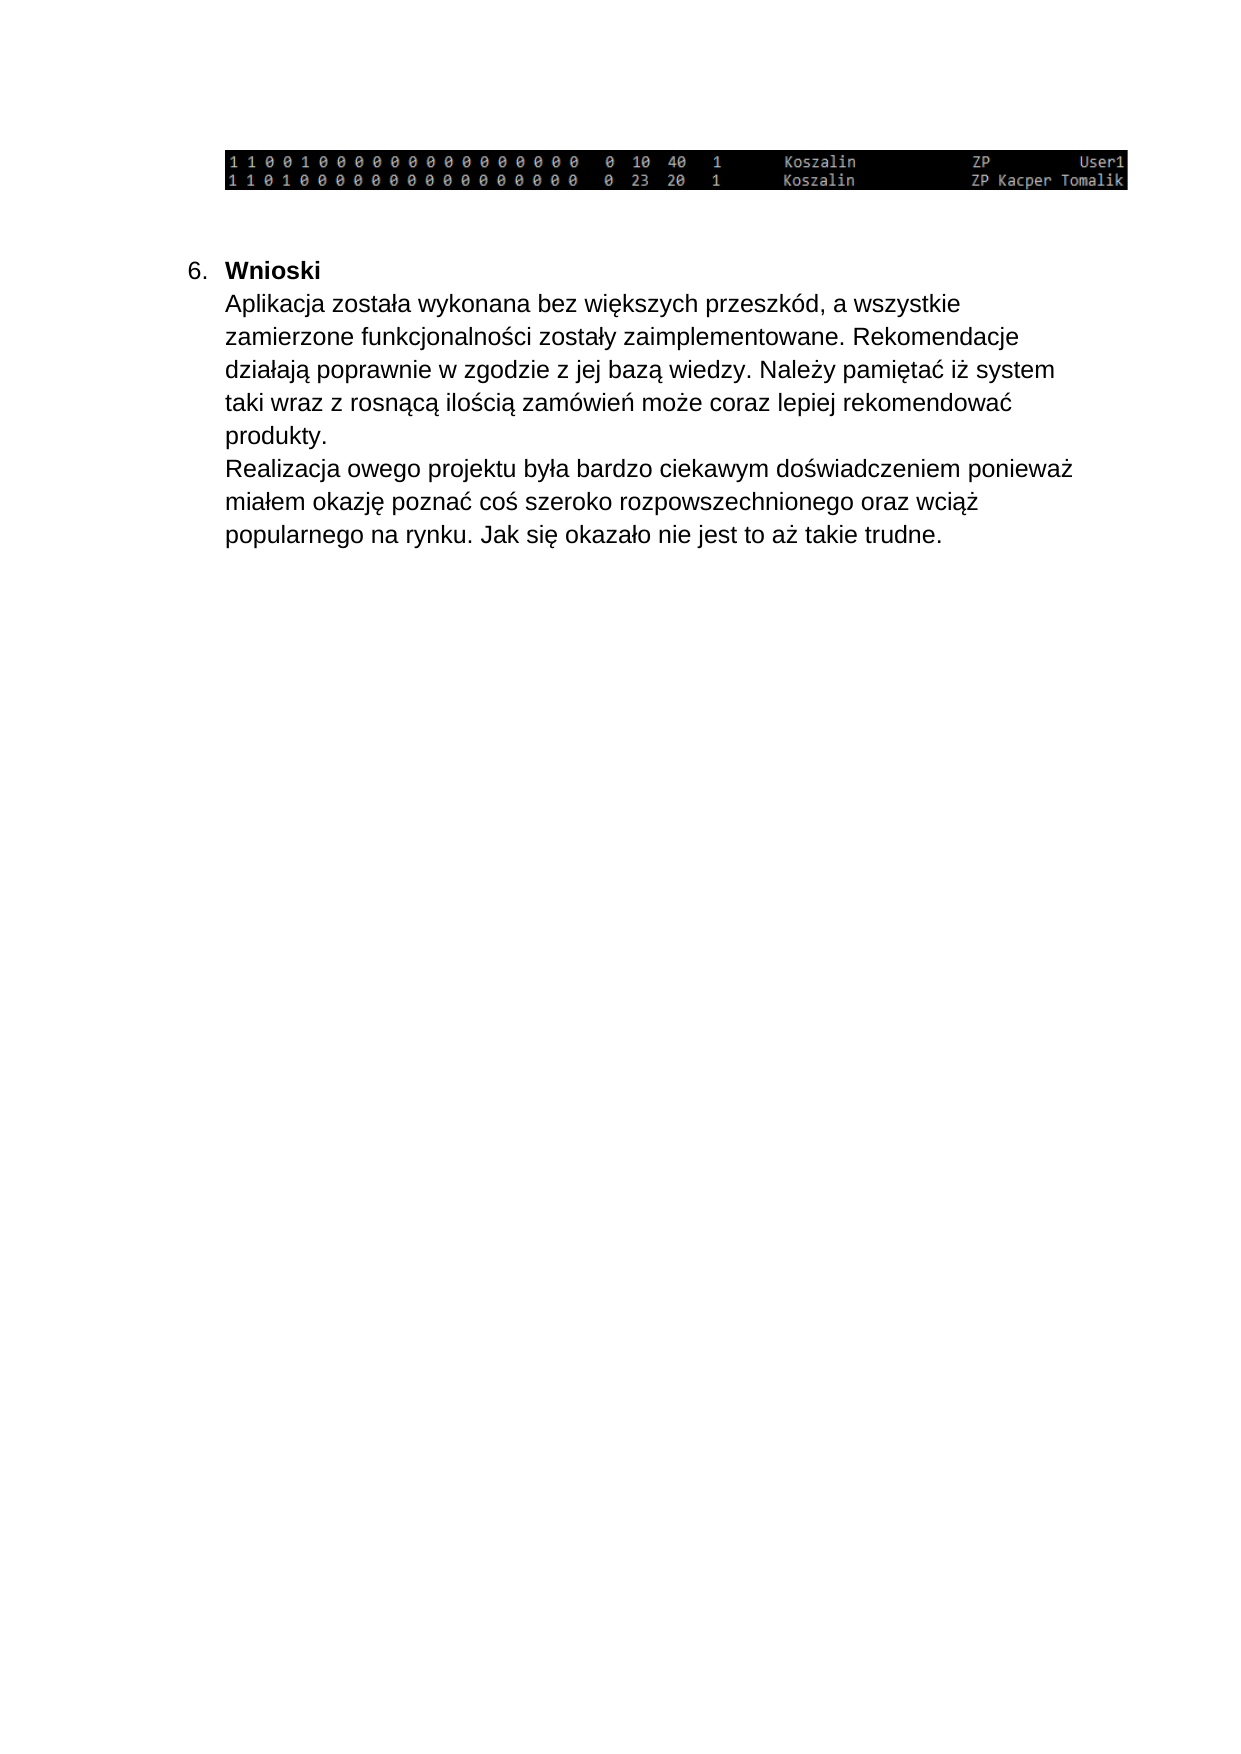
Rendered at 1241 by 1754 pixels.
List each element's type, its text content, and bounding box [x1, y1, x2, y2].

list [187, 150, 1090, 252]
list Wnioski Aplikacja została wykonana bez większych przeszkód, a wszystkie zamierzone funkcjonalności zostały zaimplementowane. Rekomendacje działają poprawnie w zgodzie z jej bazą wiedzy. Należy pamiętać iż system taki wraz z rosnącą ilością zamówień może coraz lepiej rekomendować produkty. Realizacja owego projektu była bardzo ciekawym doświadczeniem ponieważ miałem okazję poznać coś szeroko rozpowszechnionego oraz wciąż popularnego na rynku. Jak się okazało nie jest to aż takie trudne. [187, 256, 1090, 549]
